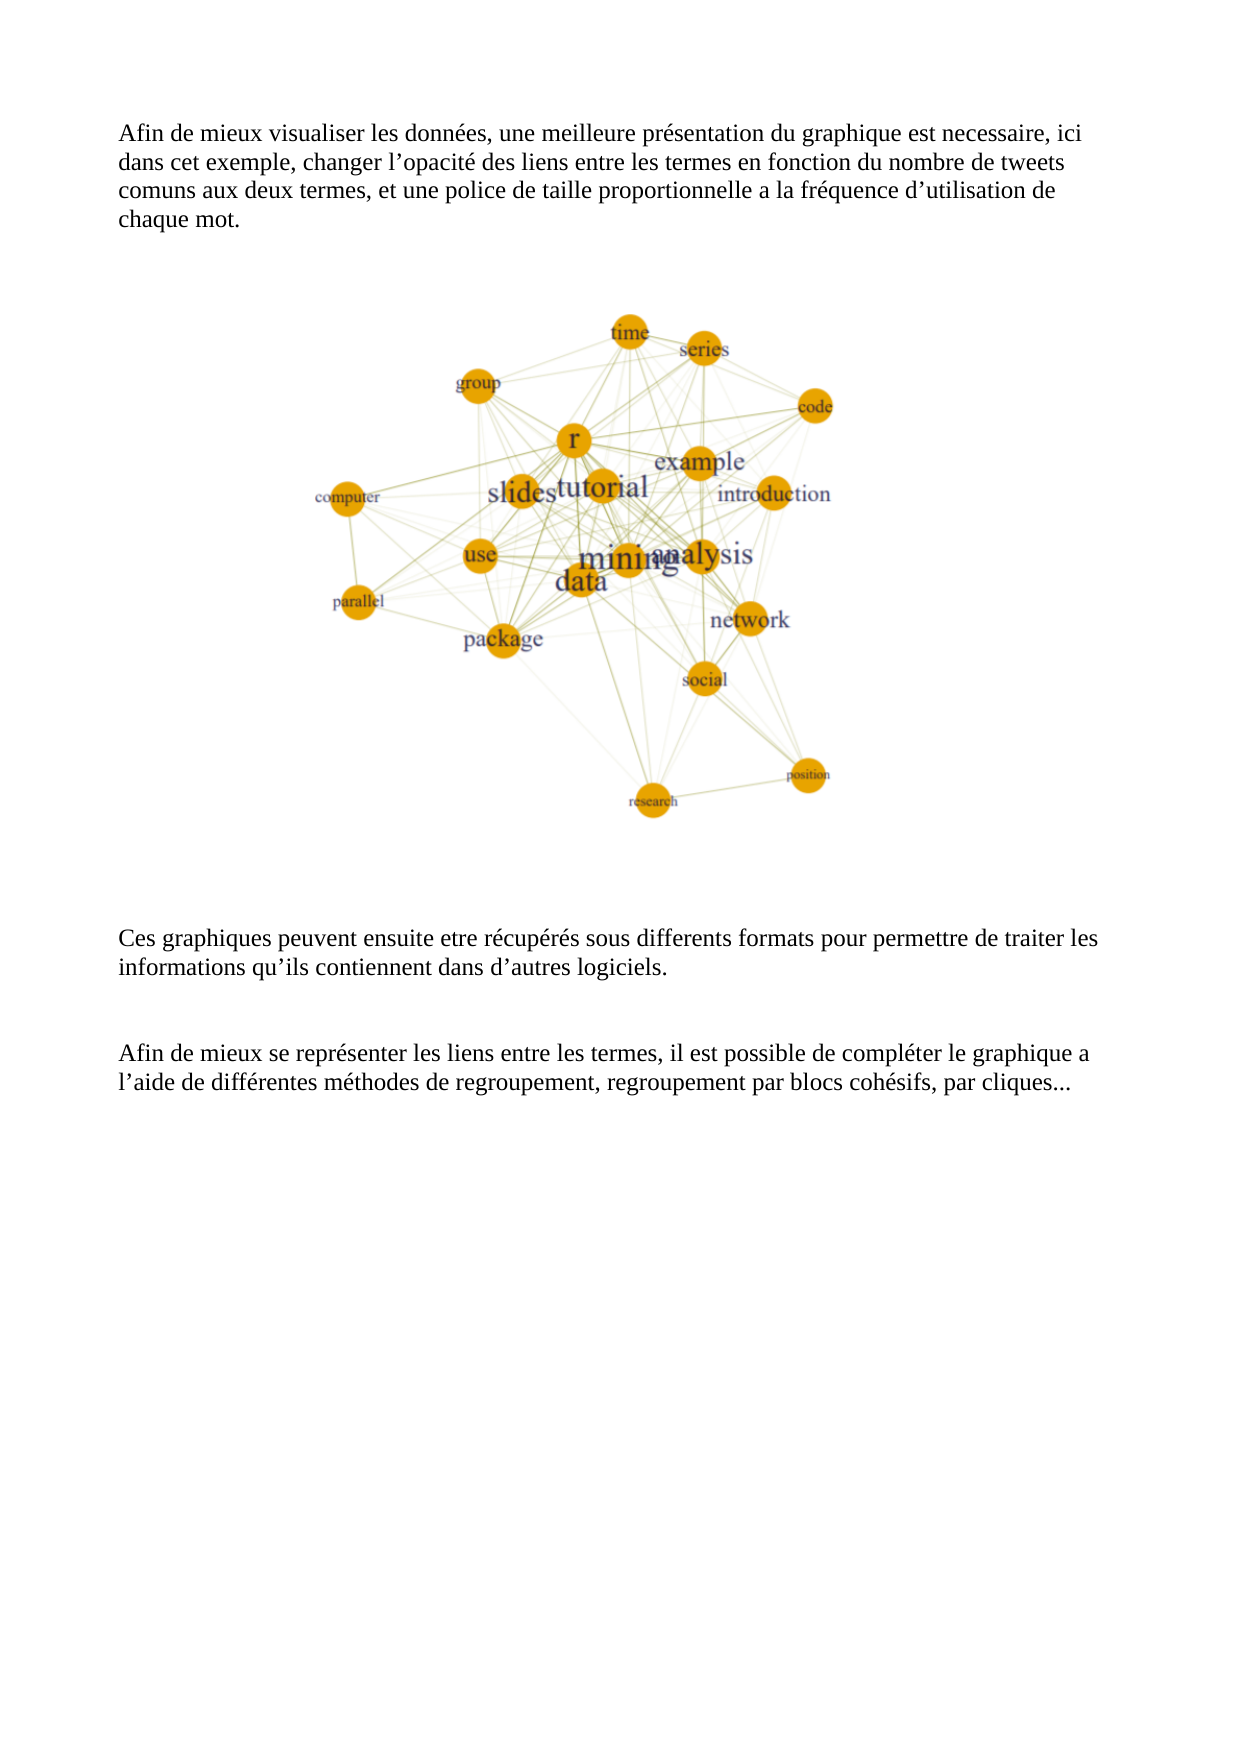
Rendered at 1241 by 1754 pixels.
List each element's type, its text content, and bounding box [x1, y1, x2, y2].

text Afin de mieux se représenter les liens entre les termes, il est possible de compléter le graphique a l’aide de différentes méthodes de regroupement, regroupement par blocs cohésifs, par cliques... [118, 1038, 1122, 1096]
picture [239, 261, 1001, 888]
text Ces graphiques peuvent ensuite etre récupérés sous differents formats pour permettre de traiter les informations qu’ils contiennent dans d’autres logiciels. [118, 923, 1122, 981]
text Afin de mieux visualiser les données, une meilleure présentation du graphique est necessaire, ici dans cet exemple, changer l’opacité des liens entre les termes en fonction du nombre de tweets comuns aux deux termes, et une police de taille proportionnelle a la fréquence d’utilisation de chaque mot. [118, 118, 1122, 233]
